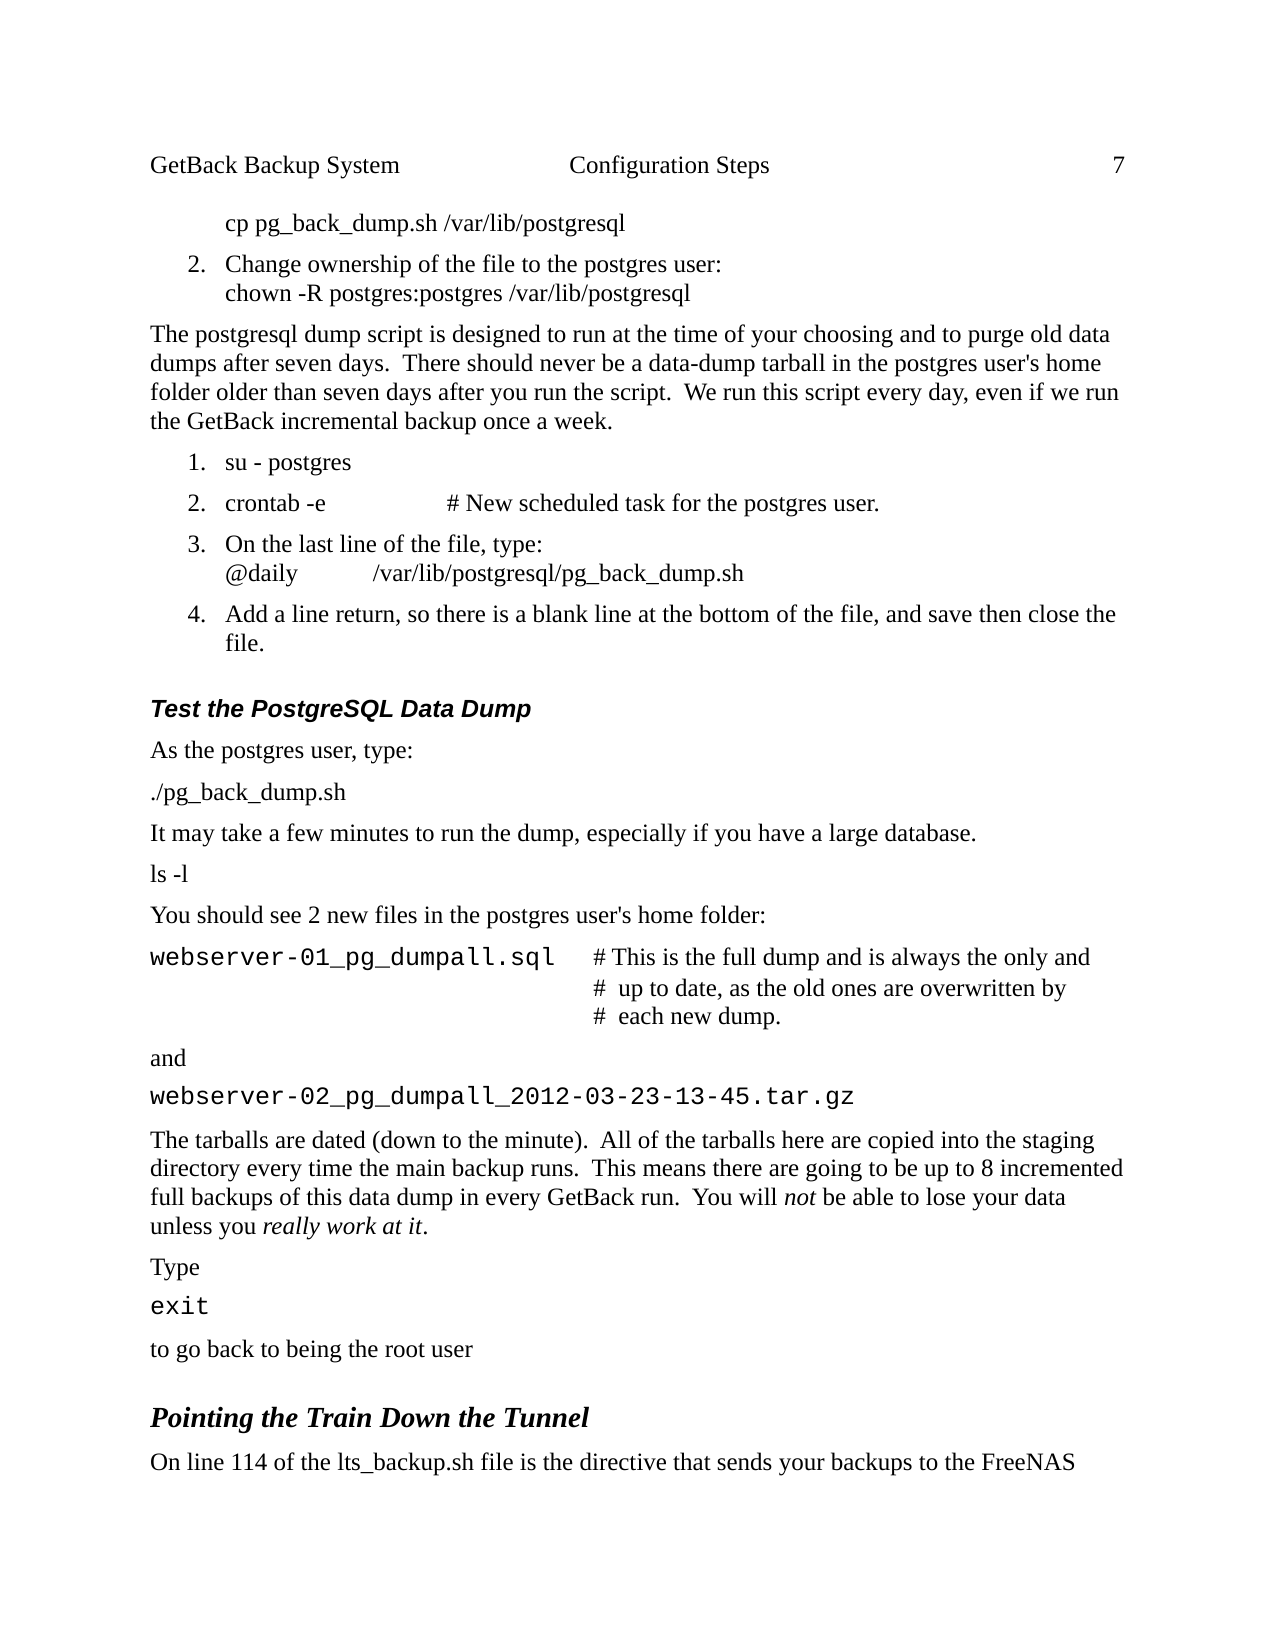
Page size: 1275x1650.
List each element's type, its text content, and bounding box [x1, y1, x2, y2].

list crontab -e # New scheduled task for the postgres user. [187, 488, 1125, 517]
text webserver-02_pg_dumpall_2012-03-23-13-45.tar.gz [150, 1084, 1125, 1112]
text As the postgres user, type: [150, 736, 1125, 764]
text exit [150, 1293, 1125, 1322]
list su - postgres [187, 447, 1125, 476]
list cp pg_back_dump.sh /var/lib/postgresql [187, 208, 1125, 237]
text ls -l [150, 859, 1125, 888]
text webserver-01_pg_dumpall.sql # This is the full dump and is always the only and # up to date, as the old ones are overwritten by # each new dump. [150, 942, 1125, 1030]
text On line 114 of the lts_backup.sh file is the directive that sends your backups to the FreeNAS [150, 1447, 1125, 1475]
text Type [150, 1252, 1125, 1281]
text The postgresql dump script is designed to run at the time of your choosing and to purge old data dumps after seven days. There should never be a data-dump tarball in the postgres user's home folder older than seven days after you run the script. We run this script every day, even if we run the GetBack incremental backup once a week. [150, 319, 1125, 434]
text ./pg_back_dump.sh [150, 777, 1125, 806]
list Add a line return, so there is a blank line at the bottom of the file, and save then close the file. [187, 599, 1125, 657]
text You should see 2 new files in the postgres user's home folder: [150, 901, 1125, 929]
text It may take a few minutes to run the dump, especially if you have a large database. [150, 818, 1125, 847]
text The tarballs are dated (down to the minute). All of the tarballs here are copied into the staging directory every time the main backup runs. This means there are going to be up to 8 incremented full backups of this data dump in every GetBack run. You will not be able to lose your data unless you really work at it. [150, 1125, 1125, 1240]
subtitle Test the PostgreSQL Data Dump [150, 694, 1125, 723]
list On the last line of the file, type: @daily /var/lib/postgresql/pg_back_dump.sh [187, 529, 1125, 587]
subtitle Pointing the Train Down the Tunnel [150, 1401, 1125, 1434]
text and [150, 1043, 1125, 1071]
text to go back to being the root user [150, 1334, 1125, 1363]
list Change ownership of the file to the postgres user: chown -R postgres:postgres /var/lib/postgresql [187, 249, 1125, 307]
